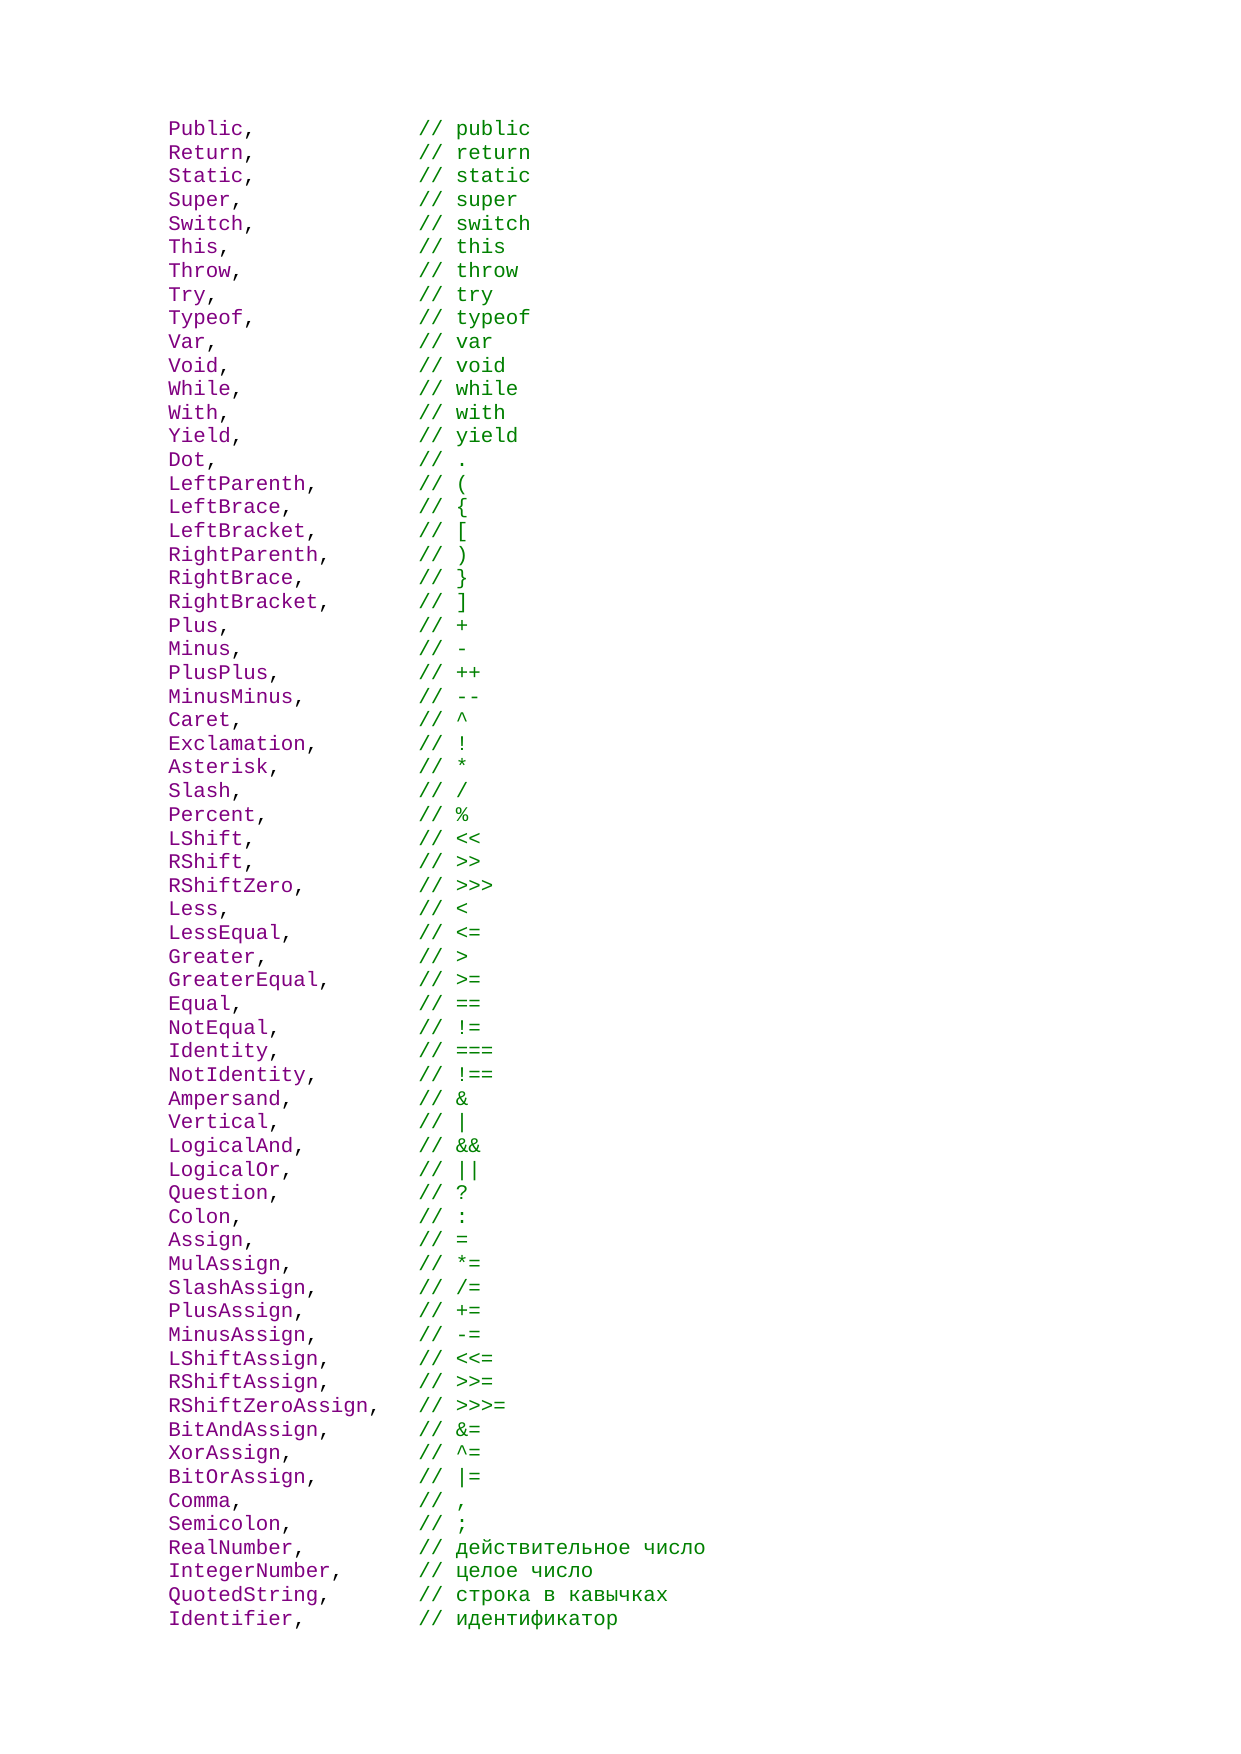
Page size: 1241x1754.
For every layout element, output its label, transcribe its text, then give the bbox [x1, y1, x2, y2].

text Void, // void [118, 354, 1122, 378]
text Less, // < [118, 898, 1122, 922]
text With, // with [118, 402, 1122, 426]
text Public, // public [118, 118, 1122, 142]
text PlusPlus, // ++ [118, 662, 1122, 686]
text Plus, // + [118, 615, 1122, 638]
text LeftBrace, // { [118, 496, 1122, 520]
text Dot, // . [118, 449, 1122, 473]
text Slash, // / [118, 780, 1122, 804]
text Yield, // yield [118, 426, 1122, 449]
text LeftBracket, // [ [118, 520, 1122, 544]
text RealNumber, // действительное число [118, 1537, 1122, 1561]
text Minus, // - [118, 638, 1122, 662]
text LeftParenth, // ( [118, 473, 1122, 496]
text BitOrAssign, // |= [118, 1466, 1122, 1489]
text NotIdentity, // !== [118, 1064, 1122, 1088]
text Comma, // , [118, 1489, 1122, 1513]
text MinusAssign, // -= [118, 1324, 1122, 1348]
text Identity, // === [118, 1040, 1122, 1064]
text Vertical, // | [118, 1111, 1122, 1135]
text IntegerNumber, // целое число [118, 1561, 1122, 1584]
text Typeof, // typeof [118, 307, 1122, 331]
text Throw, // throw [118, 260, 1122, 284]
text XorAssign, // ^= [118, 1442, 1122, 1466]
text RShiftZero, // >>> [118, 875, 1122, 898]
text SlashAssign, // /= [118, 1277, 1122, 1300]
text LShiftAssign, // <<= [118, 1348, 1122, 1371]
text Caret, // ^ [118, 709, 1122, 733]
text Greater, // > [118, 946, 1122, 969]
text MinusMinus, // -- [118, 686, 1122, 709]
text LessEqual, // <= [118, 922, 1122, 946]
text Colon, // : [118, 1206, 1122, 1229]
text GreaterEqual, // >= [118, 969, 1122, 993]
text BitAndAssign, // &= [118, 1419, 1122, 1442]
text QuotedString, // строка в кавычках [118, 1584, 1122, 1608]
text Return, // return [118, 142, 1122, 165]
text Identifier, // идентификатор [118, 1608, 1122, 1631]
text Question, // ? [118, 1182, 1122, 1206]
text Var, // var [118, 331, 1122, 354]
text While, // while [118, 378, 1122, 402]
text MulAssign, // *= [118, 1253, 1122, 1277]
text Switch, // switch [118, 213, 1122, 236]
text RShiftAssign, // >>= [118, 1371, 1122, 1395]
text LogicalAnd, // && [118, 1135, 1122, 1158]
text Try, // try [118, 284, 1122, 307]
text RShift, // >> [118, 851, 1122, 875]
text Assign, // = [118, 1229, 1122, 1253]
text NotEqual, // != [118, 1017, 1122, 1040]
text Static, // static [118, 165, 1122, 189]
text LShift, // << [118, 827, 1122, 851]
text RightBrace, // } [118, 567, 1122, 591]
text Super, // super [118, 189, 1122, 213]
text Semicolon, // ; [118, 1513, 1122, 1537]
text Ampersand, // & [118, 1088, 1122, 1111]
text Equal, // == [118, 993, 1122, 1017]
text This, // this [118, 236, 1122, 260]
text Asterisk, // * [118, 757, 1122, 780]
text PlusAssign, // += [118, 1300, 1122, 1324]
text LogicalOr, // || [118, 1158, 1122, 1182]
text Percent, // % [118, 804, 1122, 827]
text RShiftZeroAssign, // >>>= [118, 1395, 1122, 1419]
text RightParenth, // ) [118, 544, 1122, 567]
text Exclamation, // ! [118, 733, 1122, 757]
text RightBracket, // ] [118, 591, 1122, 615]
